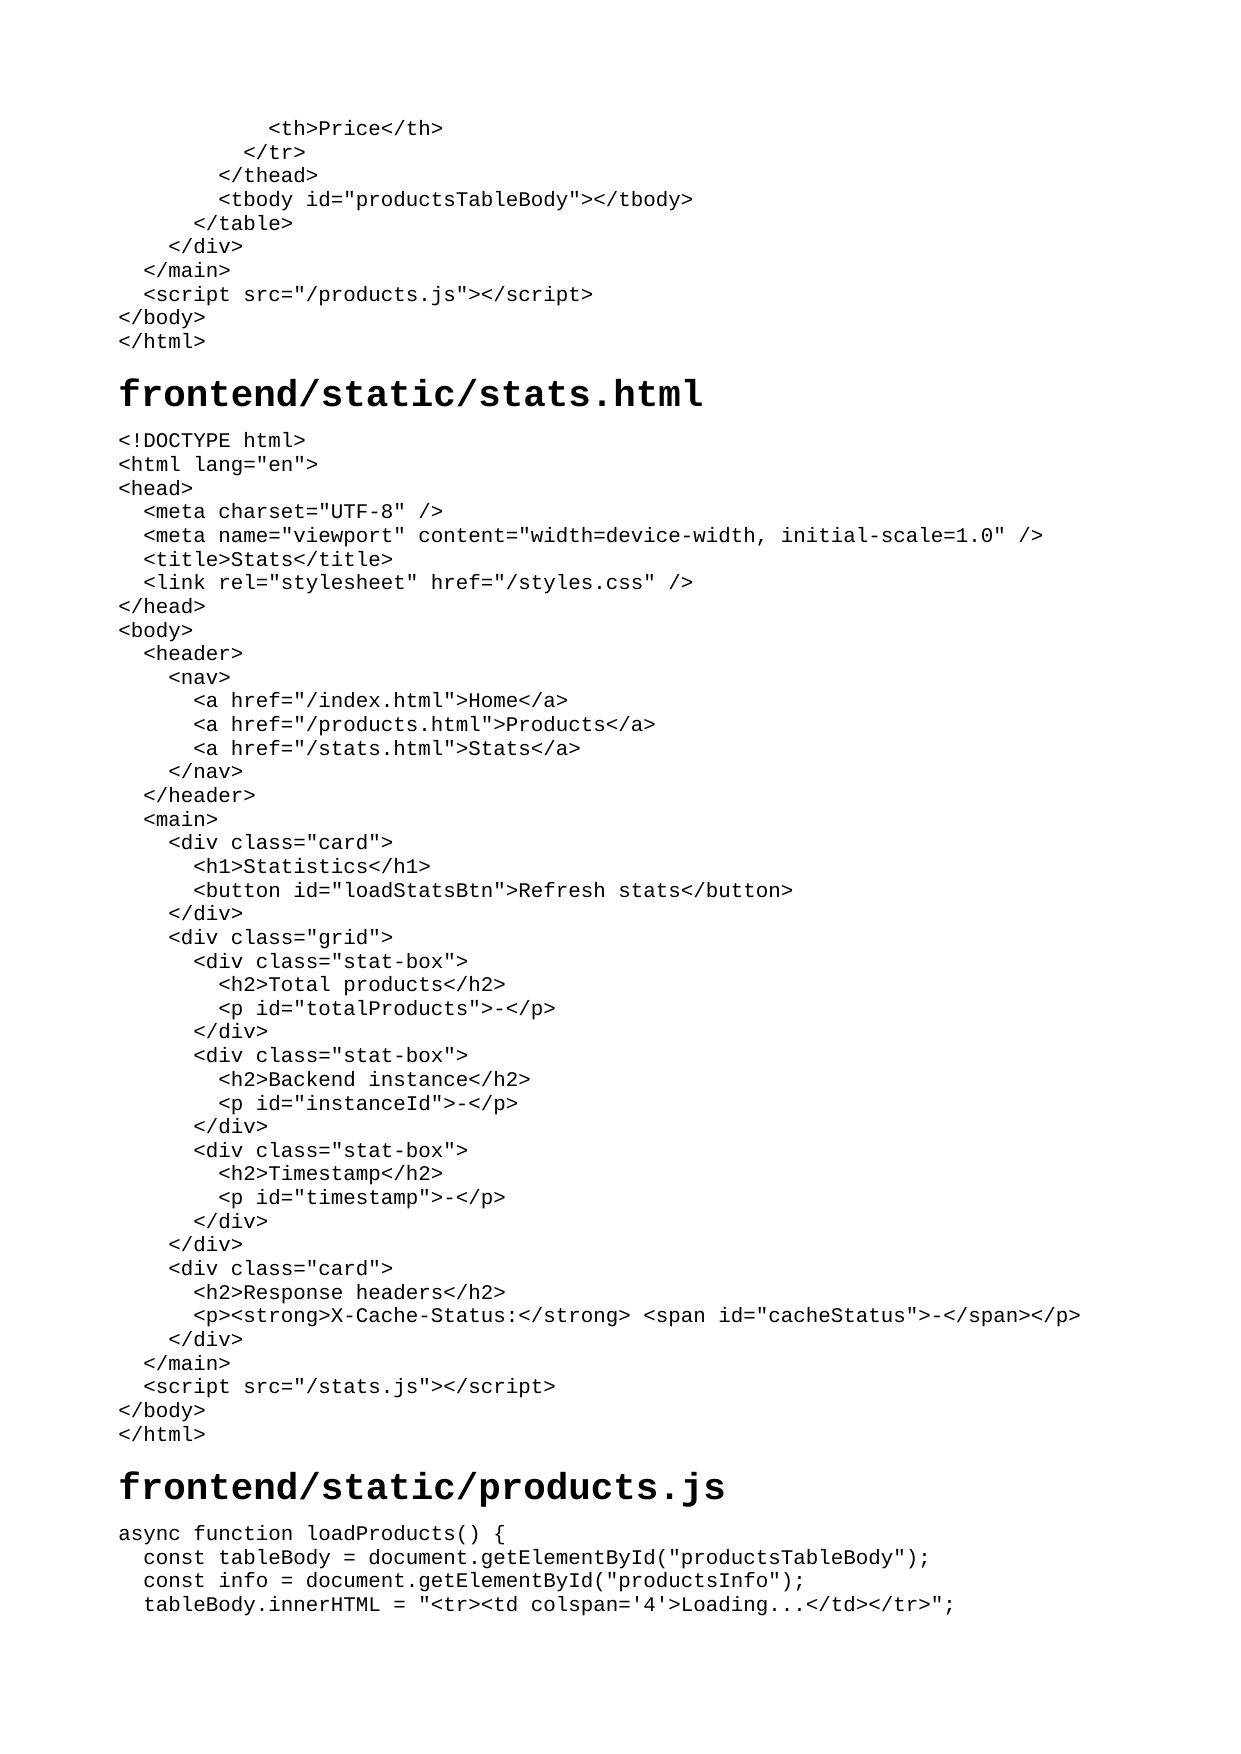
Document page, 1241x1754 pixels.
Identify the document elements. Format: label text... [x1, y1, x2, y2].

text </tr> [118, 142, 1122, 165]
text </main> [118, 260, 1122, 284]
text <h2>Response headers</h2> [118, 1282, 1122, 1305]
text <nav> [118, 667, 1122, 691]
text <div class="grid"> [118, 927, 1122, 951]
text <h1>Statistics</h1> [118, 856, 1122, 880]
text </head> [118, 596, 1122, 619]
text <body> [118, 619, 1122, 643]
text </div> [118, 236, 1122, 260]
text const info = document.getElementById("productsInfo"); [118, 1570, 1122, 1594]
text <html lang="en"> [118, 454, 1122, 478]
text <title>Stats</title> [118, 549, 1122, 572]
text tableBody.innerHTML = "<tr><td colspan='4'>Loading...</td></tr>"; [118, 1594, 1122, 1618]
text <tbody id="productsTableBody"></tbody> [118, 189, 1122, 213]
text <header> [118, 643, 1122, 667]
text <main> [118, 809, 1122, 832]
text </table> [118, 213, 1122, 236]
text <p id="totalProducts">-</p> [118, 998, 1122, 1022]
text </div> [118, 1234, 1122, 1258]
text </div> [118, 1329, 1122, 1353]
text <a href="/products.html">Products</a> [118, 714, 1122, 738]
text </body> [118, 1400, 1122, 1423]
text <h2>Backend instance</h2> [118, 1069, 1122, 1092]
text <div class="stat-box"> [118, 1140, 1122, 1163]
text </thead> [118, 165, 1122, 189]
text <a href="/stats.html">Stats</a> [118, 738, 1122, 761]
text </div> [118, 1022, 1122, 1045]
text async function loadProducts() { [118, 1523, 1122, 1547]
text <div class="card"> [118, 832, 1122, 856]
text <div class="stat-box"> [118, 1045, 1122, 1069]
text </div> [118, 903, 1122, 927]
text </div> [118, 1211, 1122, 1234]
text <h2>Timestamp</h2> [118, 1163, 1122, 1187]
text </body> [118, 307, 1122, 331]
text </html> [118, 1423, 1122, 1447]
text <link rel="stylesheet" href="/styles.css" /> [118, 572, 1122, 596]
text <button id="loadStatsBtn">Refresh stats</button> [118, 880, 1122, 903]
text <div class="card"> [118, 1258, 1122, 1282]
subtitle frontend/static/stats.html [118, 375, 1122, 418]
text const tableBody = document.getElementById("productsTableBody"); [118, 1547, 1122, 1570]
text <p><strong>X-Cache-Status:</strong> <span id="cacheStatus">-</span></p> [118, 1305, 1122, 1329]
text <script src="/stats.js"></script> [118, 1376, 1122, 1400]
text </div> [118, 1116, 1122, 1140]
text <meta name="viewport" content="width=device-width, initial-scale=1.0" /> [118, 525, 1122, 549]
text <p id="timestamp">-</p> [118, 1187, 1122, 1211]
text </header> [118, 785, 1122, 809]
text <head> [118, 478, 1122, 501]
text <th>Price</th> [118, 118, 1122, 142]
text <script src="/products.js"></script> [118, 284, 1122, 307]
text </html> [118, 331, 1122, 354]
text </main> [118, 1353, 1122, 1376]
text <a href="/index.html">Home</a> [118, 691, 1122, 714]
text <p id="instanceId">-</p> [118, 1092, 1122, 1116]
text </nav> [118, 761, 1122, 785]
text <meta charset="UTF-8" /> [118, 501, 1122, 525]
text <!DOCTYPE html> [118, 430, 1122, 454]
subtitle frontend/static/products.js [118, 1468, 1122, 1511]
text <h2>Total products</h2> [118, 974, 1122, 998]
text <div class="stat-box"> [118, 951, 1122, 974]
